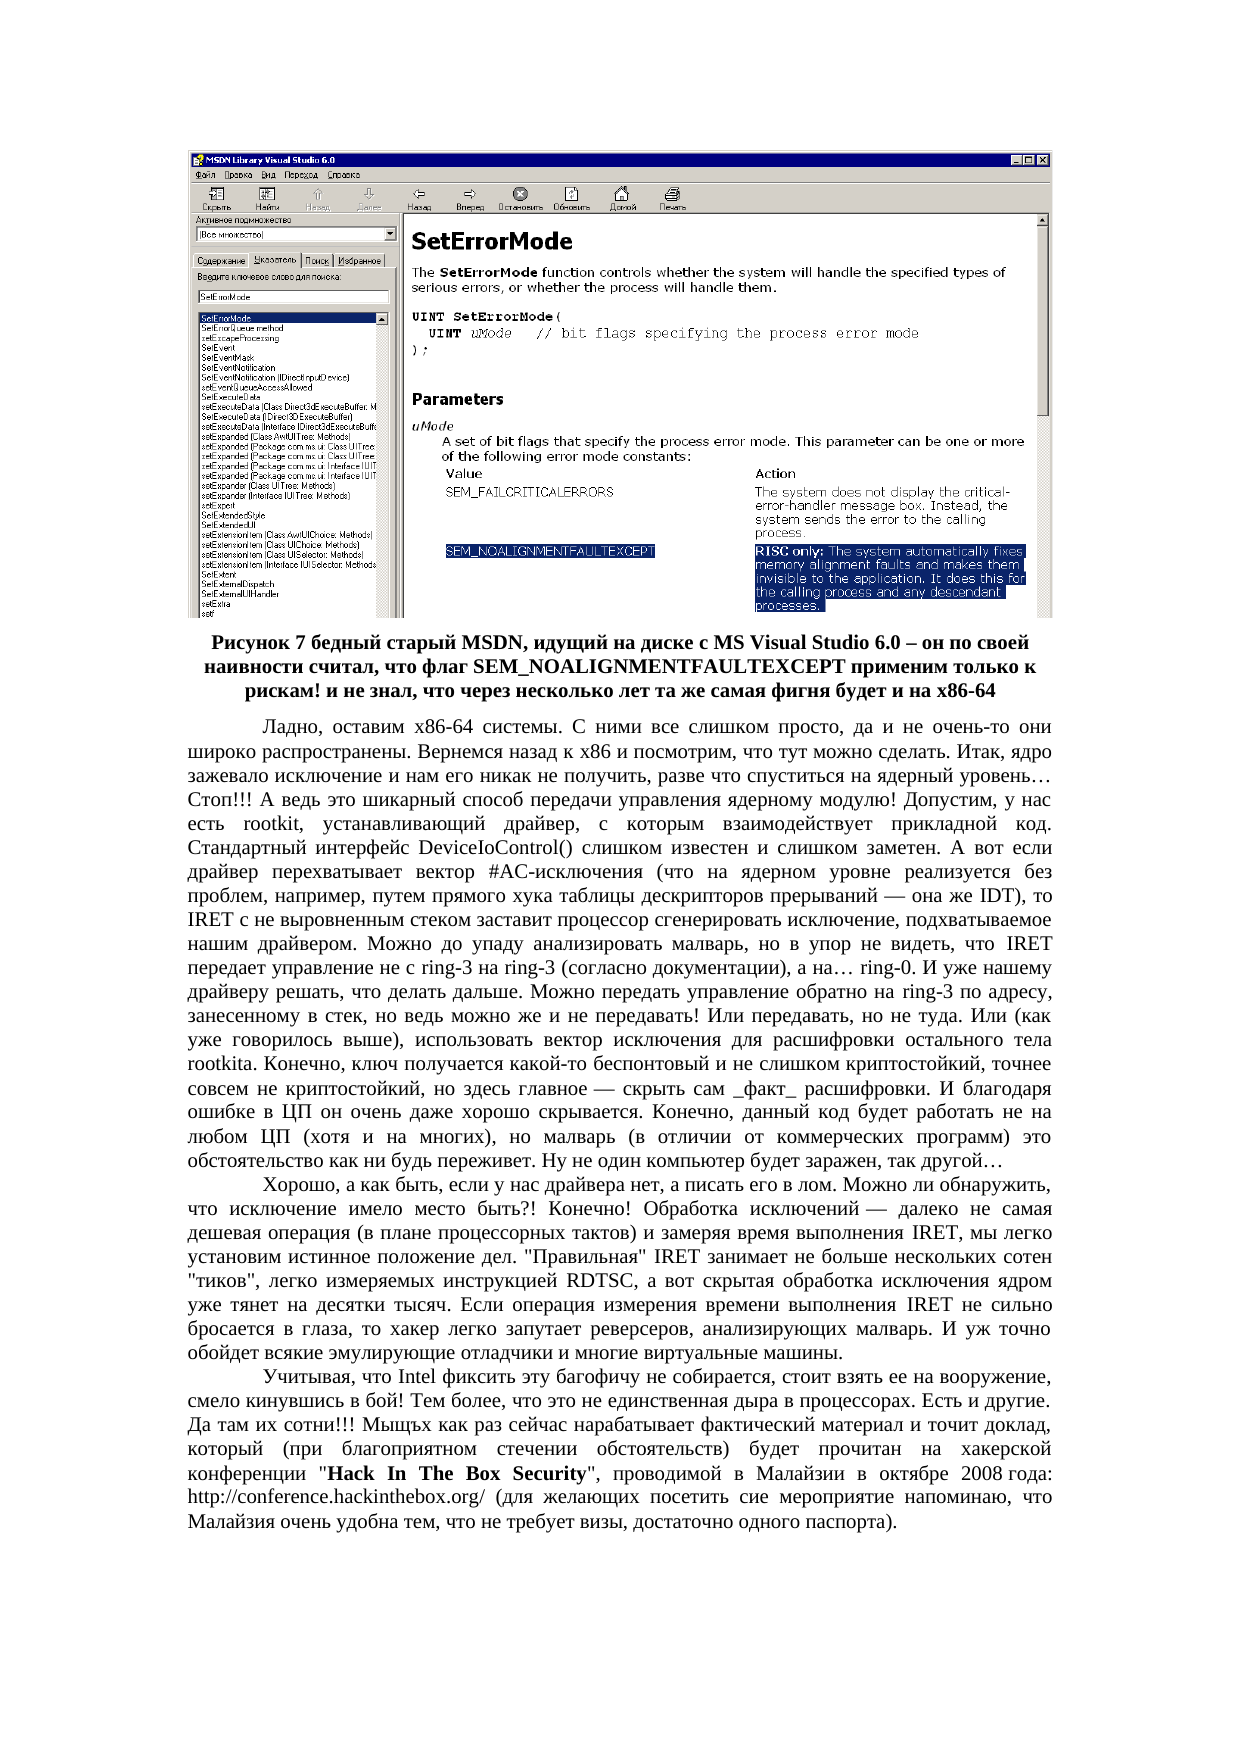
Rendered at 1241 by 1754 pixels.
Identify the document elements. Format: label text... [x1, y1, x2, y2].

picture [188, 150, 1053, 618]
text Учитывая, что Intel фиксить эту багофичу не собирается, стоит взять ее на вооружение, смело кинувшись в бой! Тем более, что это не единственная дыра в процессорах. Есть и другие. Да там их сотни!!! Мыщъх как раз сейчас нарабатывает фактический материал и точит доклад, который (при благоприятном стечении обстоятельств) будет прочитан на хакерской конференции "Hack In The Box Security", проводимой в Малайзии в октябре 2008 года: http://conference.hackinthebox.org/ (для желающих посетить сие мероприятие напоминаю, что Малайзия очень удобна тем, что не требует визы, достаточно одного паспорта). [187, 1364, 1053, 1533]
text Рисунок 7 бедный старый MSDN, идущий на диске с MS Visual Studio 6.0 – он по своей наивности считал, что флаг SEM_NOALIGNMENTFAULTEXCEPT применим только к рискам! и не знал, что через несколько лет та же самая фигня будет и на x86-64 [187, 630, 1053, 702]
text Ладно, оставим x86-64 системы. С ними все слишком просто, да и не очень-то они широко распространены. Вернемся назад к x86 и посмотрим, что тут можно сделать. Итак, ядро зажевало исключение и нам его никак не получить, разве что спуститься на ядерный уровень… Стоп!!! А ведь это шикарный способ передачи управления ядерному модулю! Допустим, у нас есть rootkit, устанавливающий драйвер, с которым взаимодействует прикладной код. Стандартный интерфейс DeviceIoControl() слишком известен и слишком заметен. А вот если драйвер перехватывает вектор #AC-исключения (что на ядерном уровне реализуется без проблем, например, путем прямого хука таблицы дескрипторов прерываний — она же IDT), то IRET с не выровненным стеком заставит процессор сгенерировать исключение, подхватываемое нашим драйвером. Можно до упаду анализировать малварь, но в упор не видеть, что IRET передает управление не с ring-3 на ring-3 (согласно документации), а на… ring-0. И уже нашему драйверу решать, что делать дальше. Можно передать управление обратно на ring-3 по адресу, занесенному в стек, но ведь можно же и не передавать! Или передавать, но не туда. Или (как уже говорилось выше), использовать вектор исключения для расшифровки остального тела rootkita. Конечно, ключ получается какой-то беспонтовый и не слишком криптостойкий, точнее совсем не криптостойкий, но здесь главное — скрыть сам _факт_ расшифровки. И благодаря ошибке в ЦП он очень даже хорошо скрывается. Конечно, данный код будет работать не на любом ЦП (хотя и на многих), но малварь (в отличии от коммерческих программ) это обстоятельство как ни будь переживет. Ну не один компьютер будет заражен, так другой… [187, 714, 1053, 1172]
text Хорошо, а как быть, если у нас драйвера нет, а писать его в лом. Можно ли обнаружить, что исключение имело место быть?! Конечно! Обработка исключений — далеко не самая дешевая операция (в плане процессорных тактов) и замеряя время выполнения IRET, мы легко установим истинное положение дел. "Правильная" IRET занимает не больше нескольких сотен "тиков", легко измеряемых инструкцией RDTSC, а вот скрытая обработка исключения ядром уже тянет на десятки тысяч. Если операция измерения времени выполнения IRET не сильно бросается в глаза, то хакер легко запутает реверсеров, анализирующих малварь. И уж точно обойдет всякие эмулирующие отладчики и многие виртуальные машины. [187, 1172, 1053, 1364]
